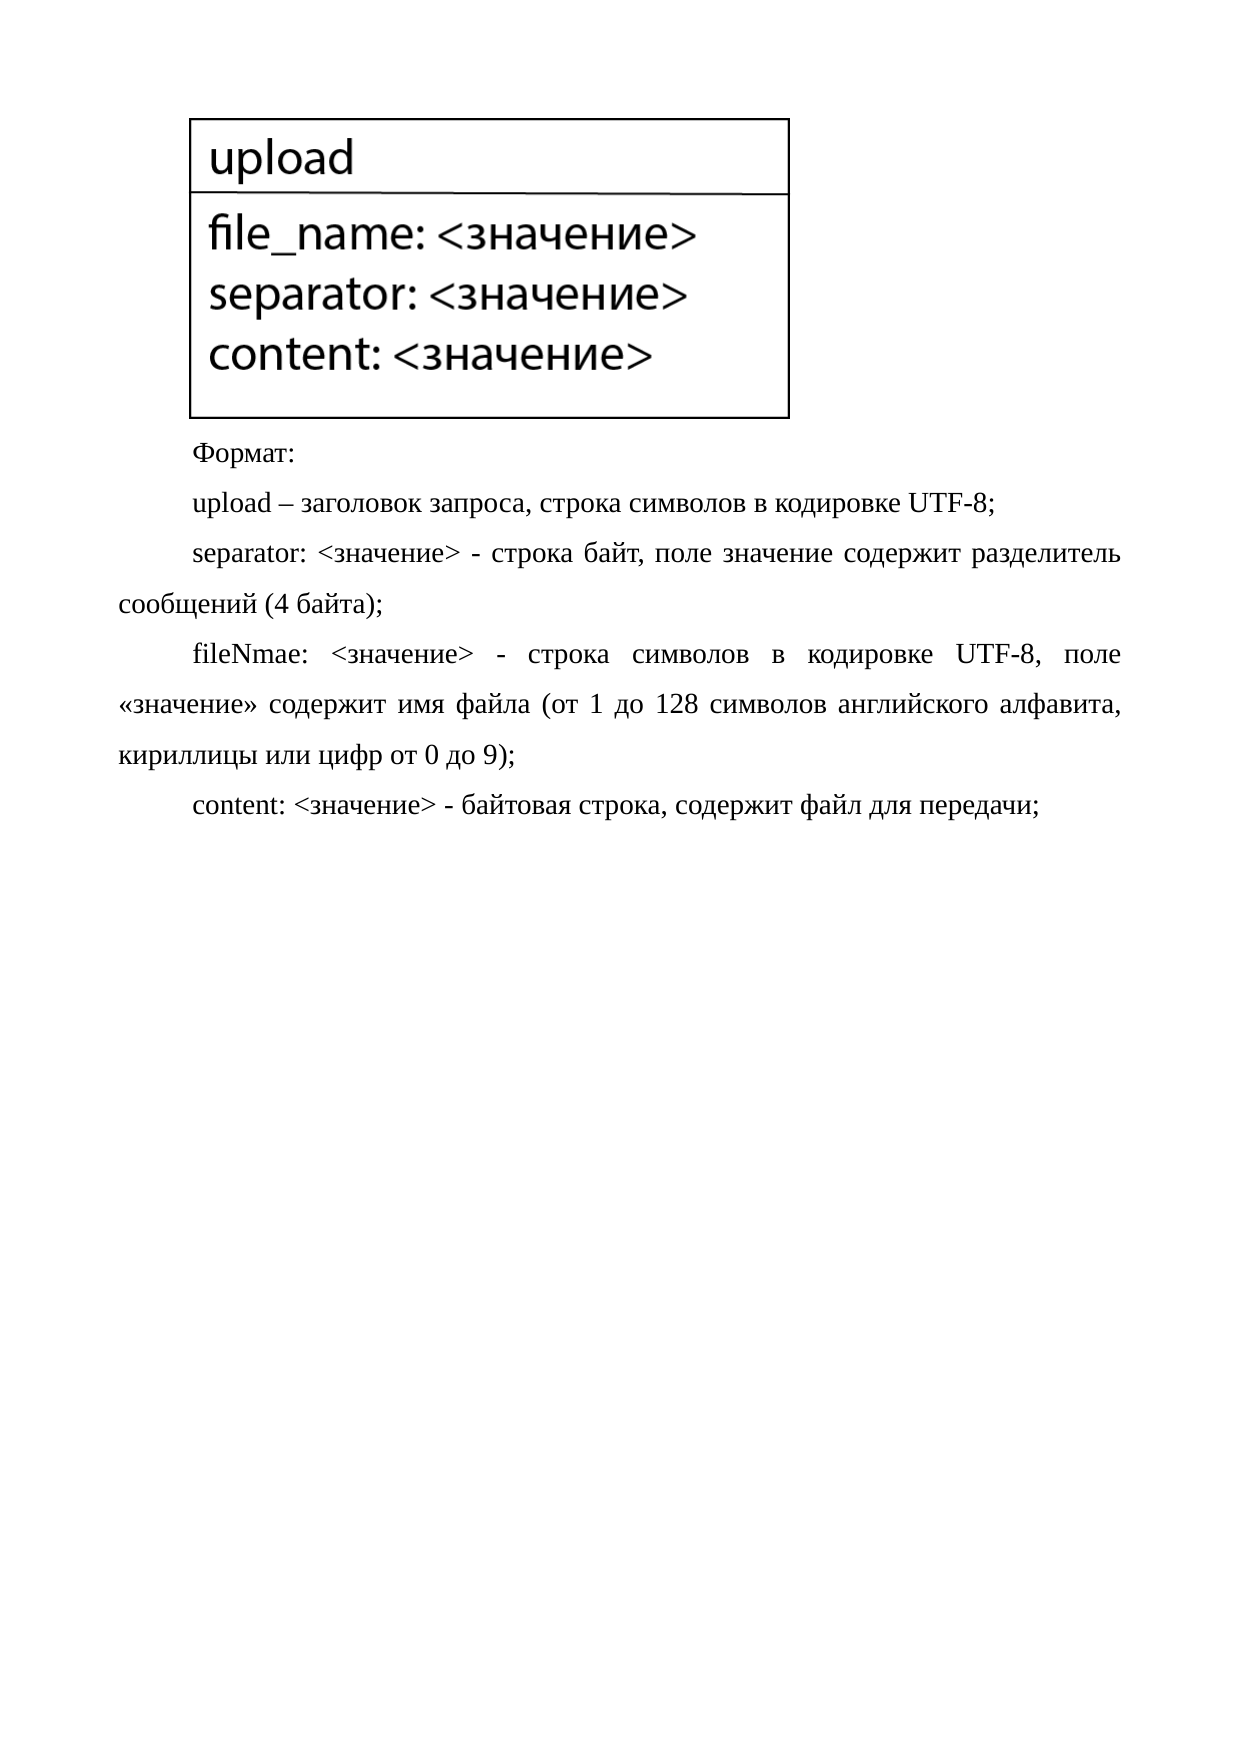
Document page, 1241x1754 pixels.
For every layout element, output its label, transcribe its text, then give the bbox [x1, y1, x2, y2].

text Формат: [118, 118, 1122, 468]
picture [188, 118, 791, 419]
text fileNmae: <значение> - строка символов в кодировке UTF-8, поле «значение» содержит имя файла (от 1 до 128 символов английского алфавита, кириллицы или цифр от 0 до 9); [118, 636, 1122, 770]
text separator: <значение> - строка байт, поле значение содержит разделитель сообщений (4 байта); [118, 536, 1122, 619]
text content: <значение> - байтовая строка, содержит файл для передачи; [118, 787, 1122, 821]
text upload – заголовок запроса, строка символов в кодировке UTF-8; [118, 485, 1122, 519]
